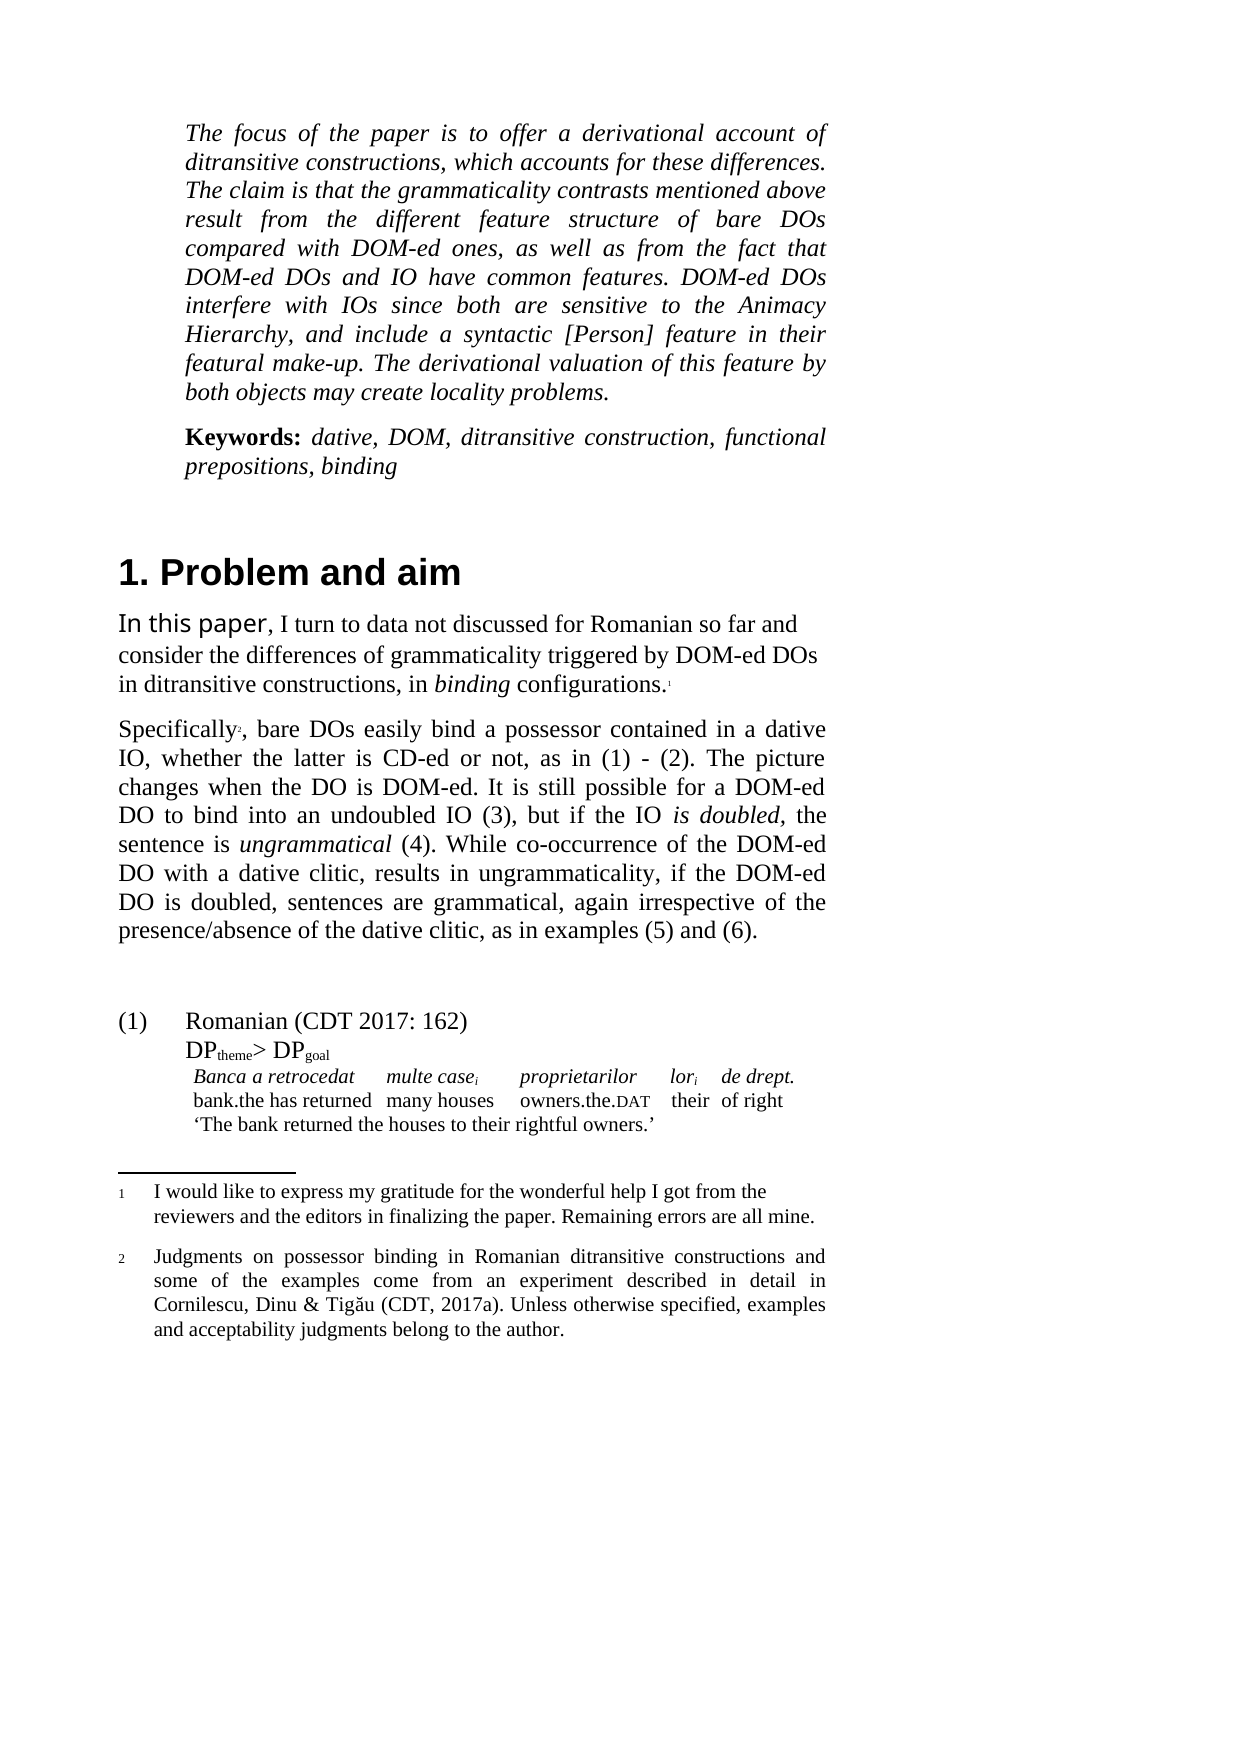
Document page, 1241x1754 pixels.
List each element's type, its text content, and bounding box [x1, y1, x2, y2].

text ‘The bank returned the houses to their rightful owners.’ [118, 1112, 827, 1136]
text I would like to express my gratitude for the wonderful help I got from the reviewers and the editors in finalizing the paper. Remaining errors are all mine. [118, 1179, 827, 1228]
text The focus of the paper is to offer a derivational account of ditransitive constructions, which accounts for these differences. The claim is that the grammaticality contrasts mentioned above result from the different feature structure of bare DOs compared with DOM-ed ones, as well as from the fact that DOM-ed DOs and IO have common features. DOM-ed DOs interfere with IOs since both are sensitive to the Animacy Hierarchy, and include a syntactic [Person] feature in their featural make-up. The derivational valuation of this feature by both objects may create locality problems. [185, 118, 827, 406]
text Keywords: dative, DOM, ditransitive construction, functional prepositions, binding [185, 422, 827, 480]
text In this paper, I turn to data not discussed for Romanian so far and consider the differences of grammaticality triggered by DOM-ed DOs in ditransitive constructions, in binding configurations. [118, 606, 827, 697]
text Banca a retrocedat multe casei proprietarilor lori de drept. [118, 1064, 827, 1088]
text bank.the has returned many houses owners.the.dat their of right [118, 1088, 827, 1112]
text Judgments on possessor binding in Romanian ditransitive constructions and some of the examples come from an experiment described in detail in Cornilescu, Dinu & Tigău (CDT, 2017a). Unless otherwise specified, examples and acceptability judgments belong to the author. [118, 1244, 827, 1341]
text DPtheme> DPgoal [118, 1035, 827, 1064]
text (1) Romanian (CDT 2017: 162) [118, 1006, 827, 1035]
list 1. Problem and aim [118, 550, 827, 593]
text Specifically, bare DOs easily bind a possessor contained in a dative IO, whether the latter is CD-ed or not, as in (1) - (2). The picture changes when the DO is DOM-ed. It is still possible for a DOM-ed DO to bind into an undoubled IO (3), but if the IO is doubled, the sentence is ungrammatical (4). While co-occurrence of the DOM-ed DO with a dative clitic, results in ungrammaticality, if the DOM-ed DO is doubled, sentences are grammatical, again irrespective of the presence/absence of the dative clitic, as in examples (5) and (6). [118, 714, 827, 944]
